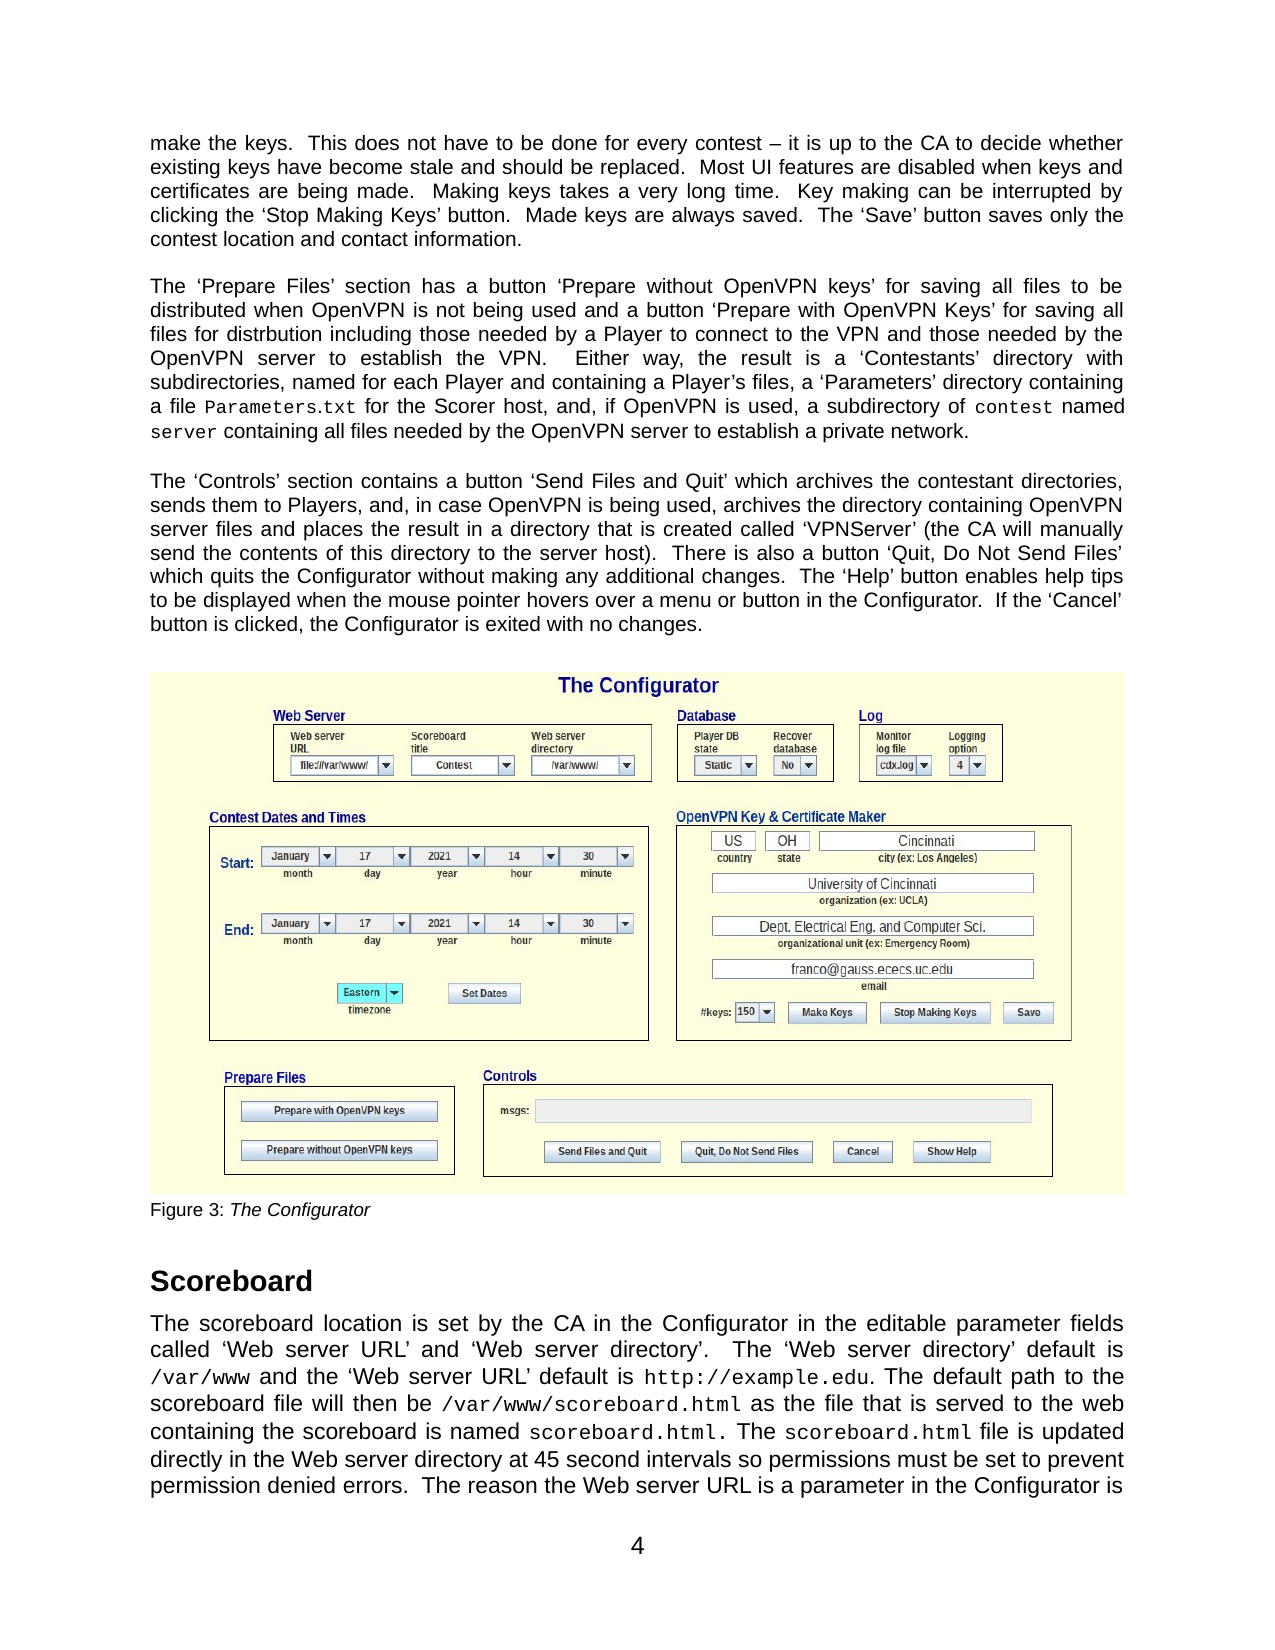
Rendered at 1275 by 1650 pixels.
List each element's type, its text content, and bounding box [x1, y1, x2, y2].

text make the keys. This does not have to be done for every contest – it is up to the CA to decide whether existing keys have become stale and should be replaced. Most UI features are disabled when keys and certificates are being made. Making keys takes a very long time. Key making can be interrupted by clicking the ‘Stop Making Keys’ button. Made keys are always saved. The ‘Save’ button saves only the contest location and contact information. [150, 131, 1125, 250]
text The scoreboard location is set by the CA in the Configurator in the editable parameter fields called ‘Web server URL’ and ‘Web server directory’. The ‘Web server directory’ default is /var/www and the ‘Web server URL’ default is http://example.edu. The default path to the scoreboard file will then be /var/www/scoreboard.html as the file that is served to the web containing the scoreboard is named scoreboard.html. The scoreboard.html file is updated directly in the Web server directory at 45 second intervals so permissions must be set to prevent permission denied errors. The reason the Web server URL is a parameter in the Configurator is [150, 1310, 1125, 1498]
text The ‘Controls’ section contains a button ‘Send Files and Quit’ which archives the contestant directories, sends them to Players, and, in case OpenVPN is being used, archives the directory containing OpenVPN server files and places the result in a directory that is created called ‘VPNServer’ (the CA will manually send the contents of this directory to the server host). There is also a button ‘Quit, Do Not Send Files’ which quits the Configurator without making any additional changes. The ‘Help’ button enables help tips to be displayed when the mouse pointer hovers over a menu or button in the Configurator. If the ‘Cancel’ button is clicked, the Configurator is exited with no changes. [150, 468, 1125, 636]
text Figure 3: The Configurator [150, 1194, 1125, 1220]
text The ‘Prepare Files’ section has a button ‘Prepare without OpenVPN keys’ for saving all files to be distributed when OpenVPN is not being used and a button ‘Prepare with OpenVPN Keys’ for saving all files for distrbution including those needed by a Player to connect to the VPN and those needed by the OpenVPN server to establish the VPN. Either way, the result is a ‘Contestants’ directory with subdirectories, named for each Player and containing a Player’s files, a ‘Parameters’ directory containing a file Parameters.txt for the Scorer host, and, if OpenVPN is used, a subdirectory of contest named server containing all files needed by the OpenVPN server to establish a private network. [150, 274, 1125, 444]
subtitle Scoreboard [150, 1264, 1125, 1297]
picture [150, 672, 1125, 1194]
